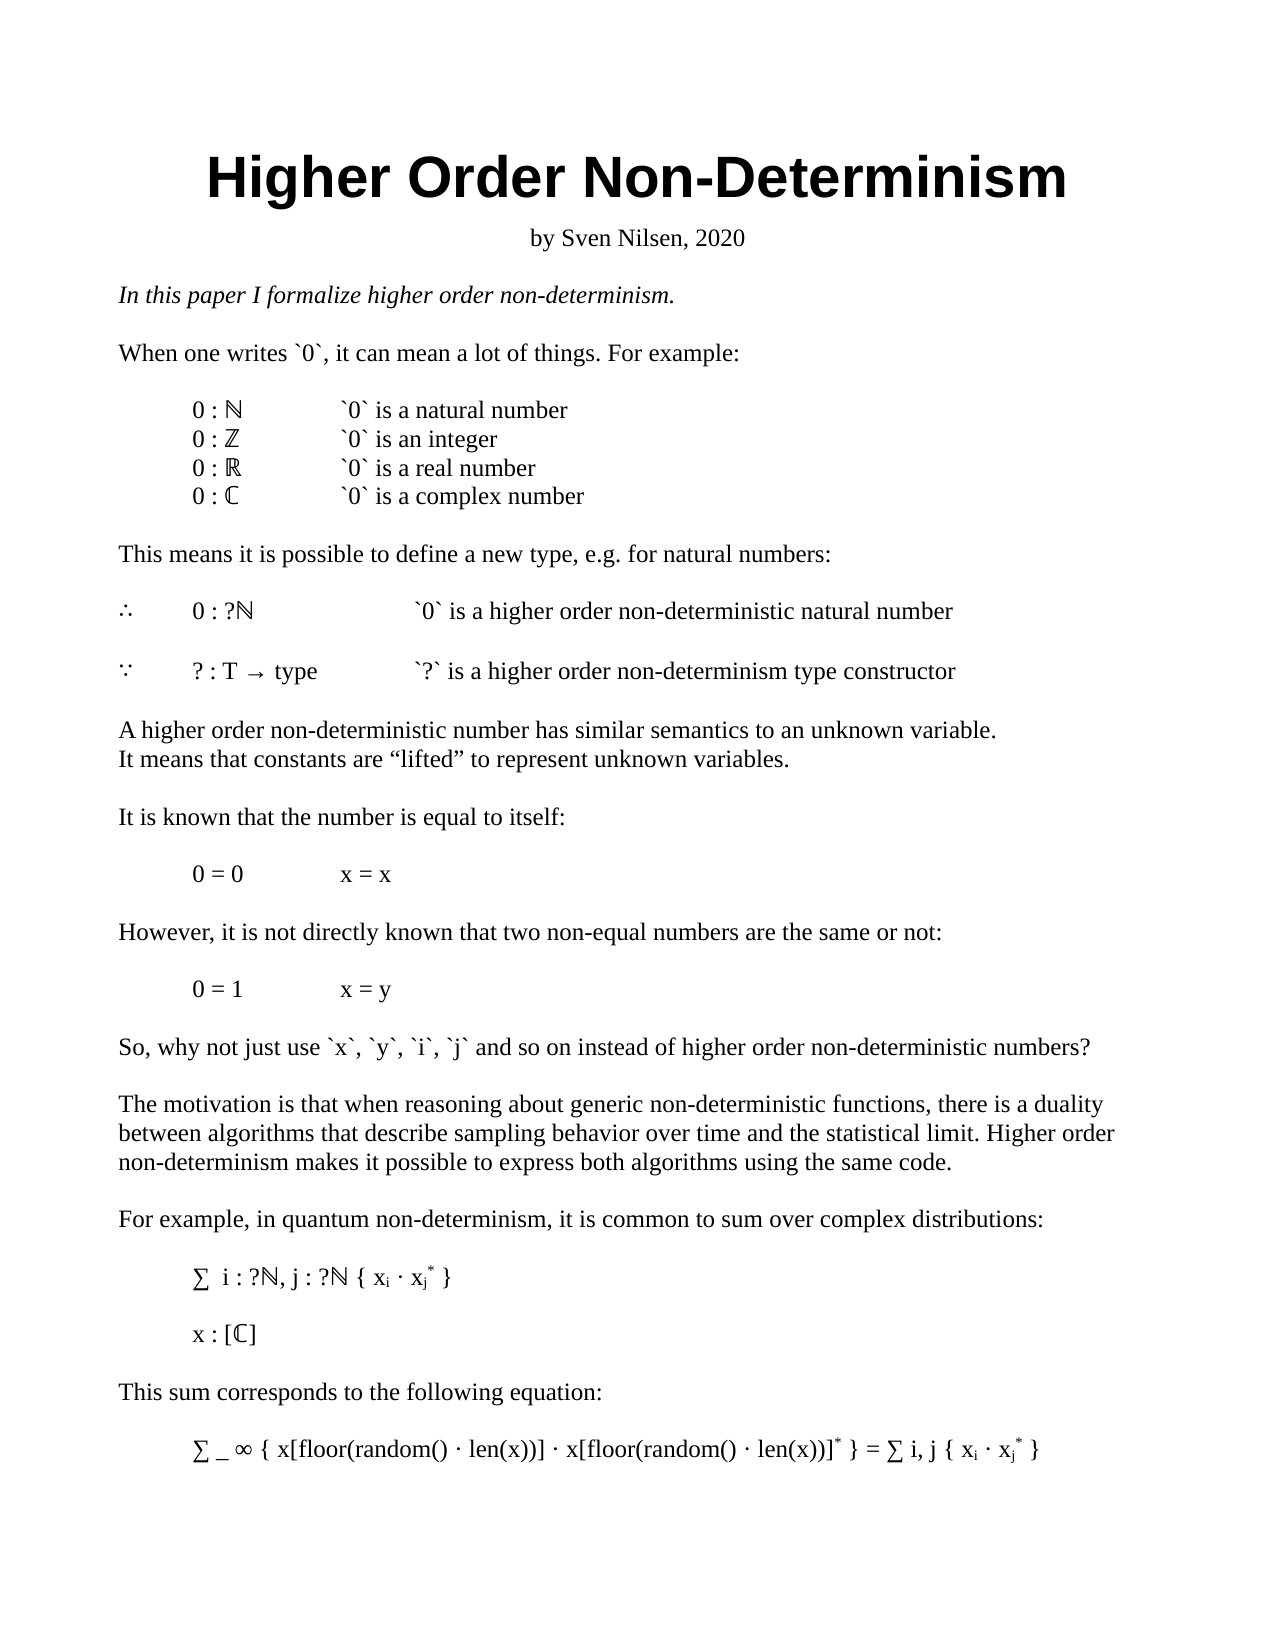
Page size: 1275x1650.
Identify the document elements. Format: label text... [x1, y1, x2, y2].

text It is known that the number is equal to itself: [118, 802, 1157, 831]
text by Sven Nilsen, 2020 [118, 223, 1157, 251]
text ∑ _ ∞ { x[floor(random() · len(x))] · x[floor(random() · len(x))]* } = ∑ i, j { xi · xj* } [118, 1434, 1157, 1463]
text ∴ 0 : ?ℕ `0` is a higher order non-deterministic natural number [118, 596, 1157, 627]
title Higher Order Non-Determinism [118, 143, 1157, 210]
text This means it is possible to define a new type, e.g. for natural numbers: [118, 539, 1157, 568]
text 0 : ℝ `0` is a real number [118, 453, 1157, 481]
text 0 = 0 x = x [118, 859, 1157, 888]
text In this paper I formalize higher order non-determinism. [118, 280, 1157, 309]
text 0 = 1 x = y [118, 974, 1157, 1003]
text However, it is not directly known that two non-equal numbers are the same or not: [118, 917, 1157, 946]
text 0 : ℕ `0` is a natural number [118, 395, 1157, 424]
text When one writes `0`, it can mean a lot of things. For example: [118, 338, 1157, 366]
text The motivation is that when reasoning about generic non-deterministic functions, there is a duality between algorithms that describe sampling behavior over time and the statistical limit. Higher order non-determinism makes it possible to express both algorithms using the same code. [118, 1089, 1157, 1176]
text So, why not just use `x`, `y`, `i`, `j` and so on instead of higher order non-deterministic numbers? [118, 1032, 1157, 1061]
text x : [ℂ] [118, 1319, 1157, 1348]
text 0 : ℤ `0` is an integer [118, 424, 1157, 453]
text ∵ ? : T → type `?` is a higher order non-determinism type constructor [118, 656, 1157, 687]
text For example, in quantum non-determinism, it is common to sum over complex distributions: [118, 1204, 1157, 1233]
text It means that constants are “lifted” to represent unknown variables. [118, 744, 1157, 773]
text 0 : ℂ `0` is a complex number [118, 481, 1157, 510]
text A higher order non-deterministic number has similar semantics to an unknown variable. [118, 716, 1157, 744]
text This sum corresponds to the following equation: [118, 1377, 1157, 1406]
text ∑ i : ?ℕ, j : ?ℕ { xi · xj* } [118, 1262, 1157, 1291]
